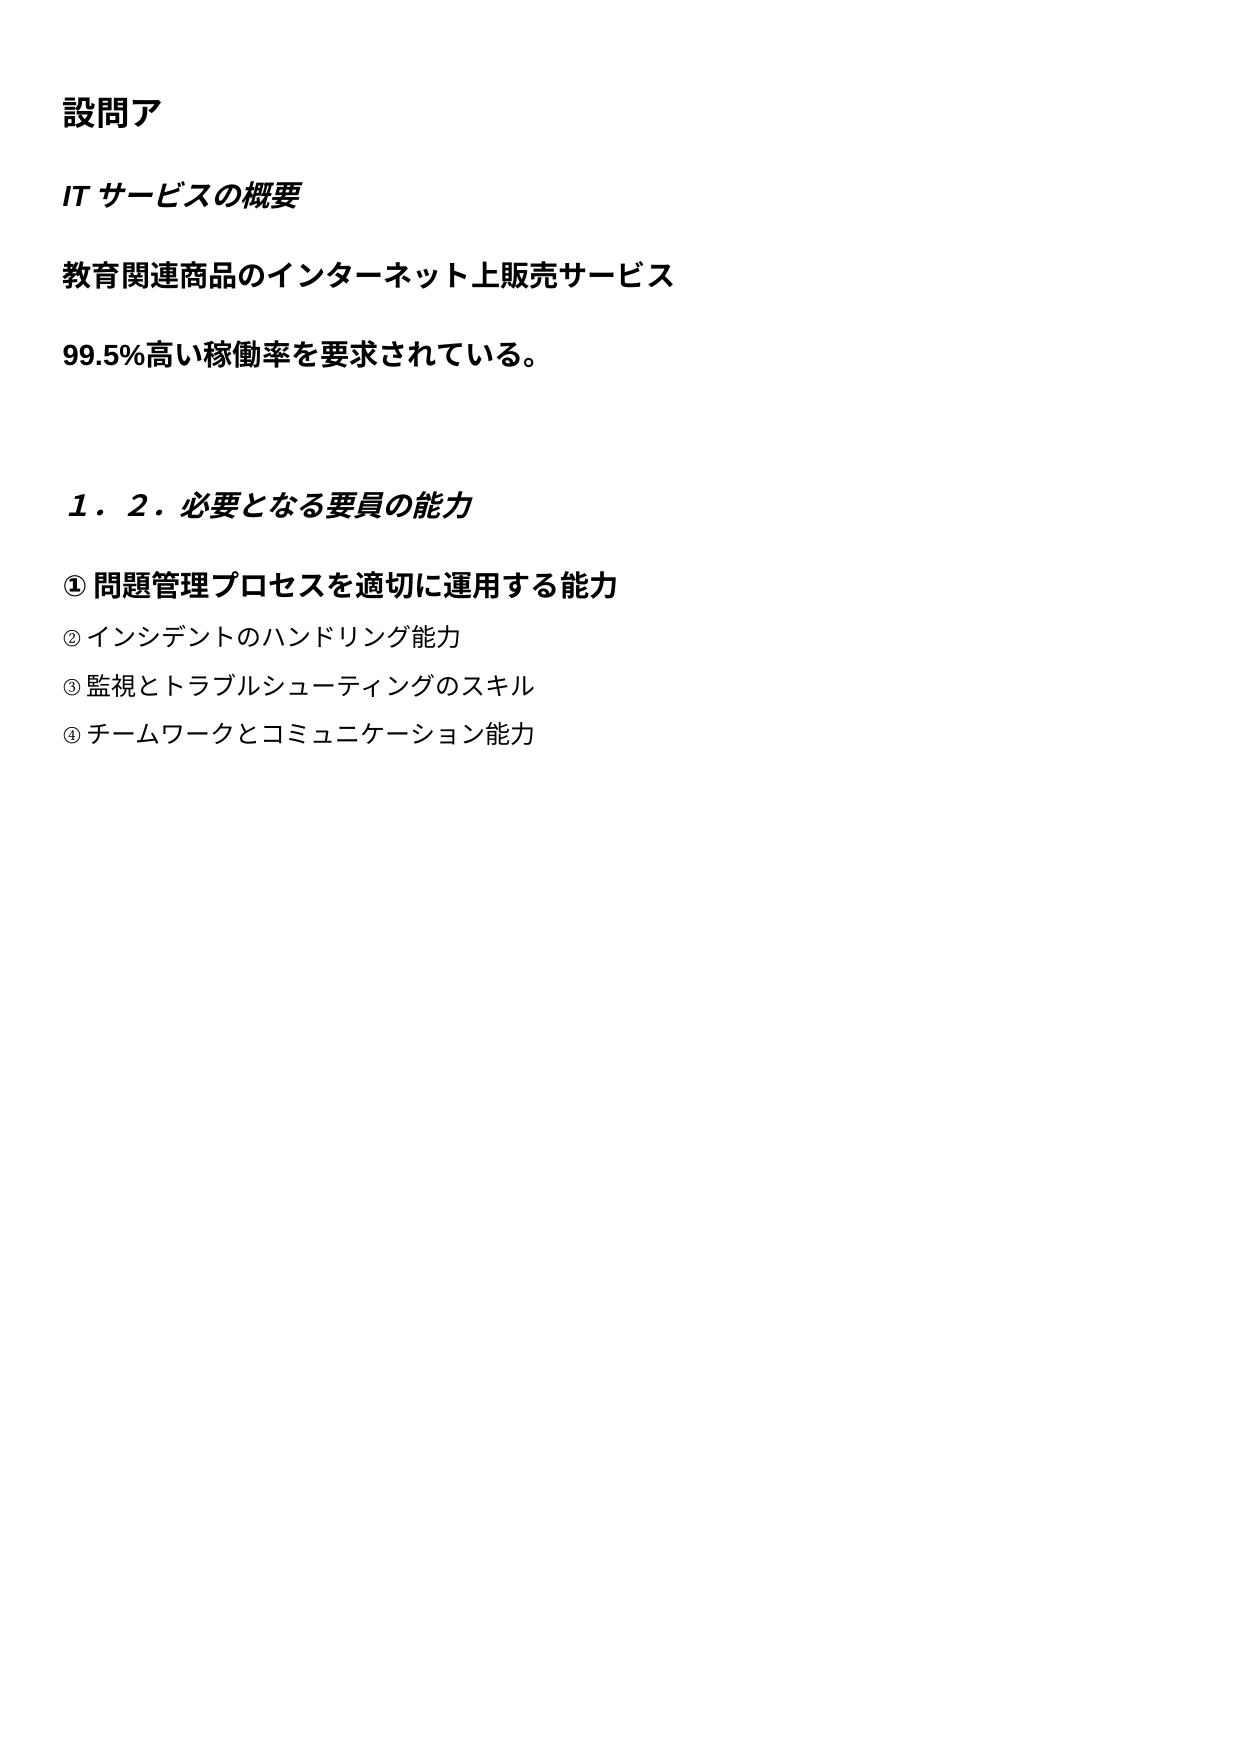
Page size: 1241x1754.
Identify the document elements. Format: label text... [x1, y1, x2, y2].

subtitle 99.5%高い稼働率を要求されている。 [62, 332, 1122, 374]
text ②インシデントのハンドリング能力 [62, 617, 1122, 653]
subtitle ①問題管理プロセスを適切に運用する能力 [62, 562, 1122, 605]
subtitle 設問ア [62, 89, 1122, 135]
text ③監視とトラブルシューティングのスキル [62, 666, 1122, 702]
text ④チームワークとコミュニケーション能力 [62, 715, 1122, 751]
subtitle ITサービスの概要 [62, 172, 1122, 214]
subtitle 教育関連商品のインターネット上販売サービス [62, 252, 1122, 294]
subtitle １．２．必要となる要員の能力 [62, 483, 1122, 525]
